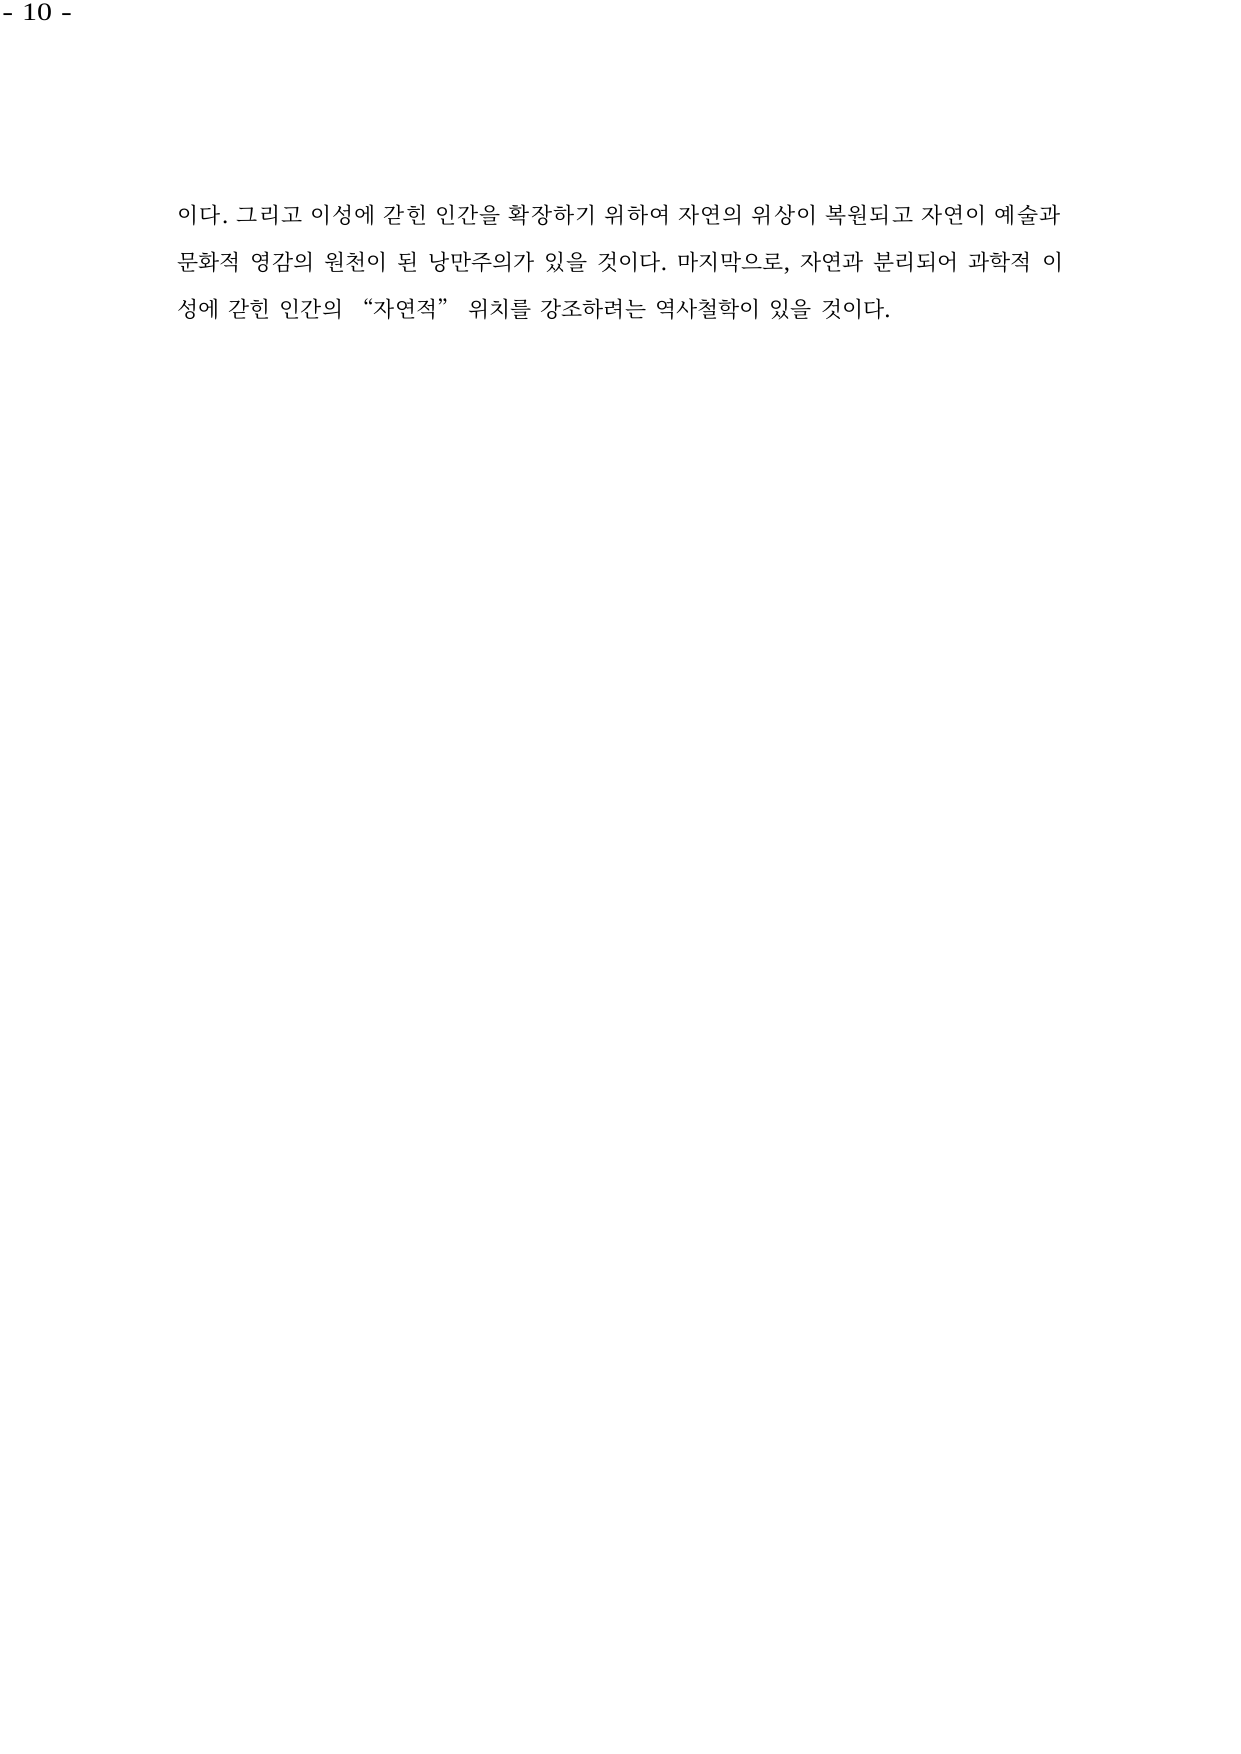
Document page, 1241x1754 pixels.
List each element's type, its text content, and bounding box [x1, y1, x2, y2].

text 이다. 그리고 이성에 갇힌 인간을 확장하기 위하여 자연의 위상이 복원되고 자연이 예술과 문화적 영감의 원천이 된 낭만주의가 있을 것이다. 마지막으로, 자연과 분리되어 과학적 이 성에 갇힌 인간의 “자연적” 위치를 강조하려는 역사철학이 있을 것이다. [177, 198, 1063, 324]
